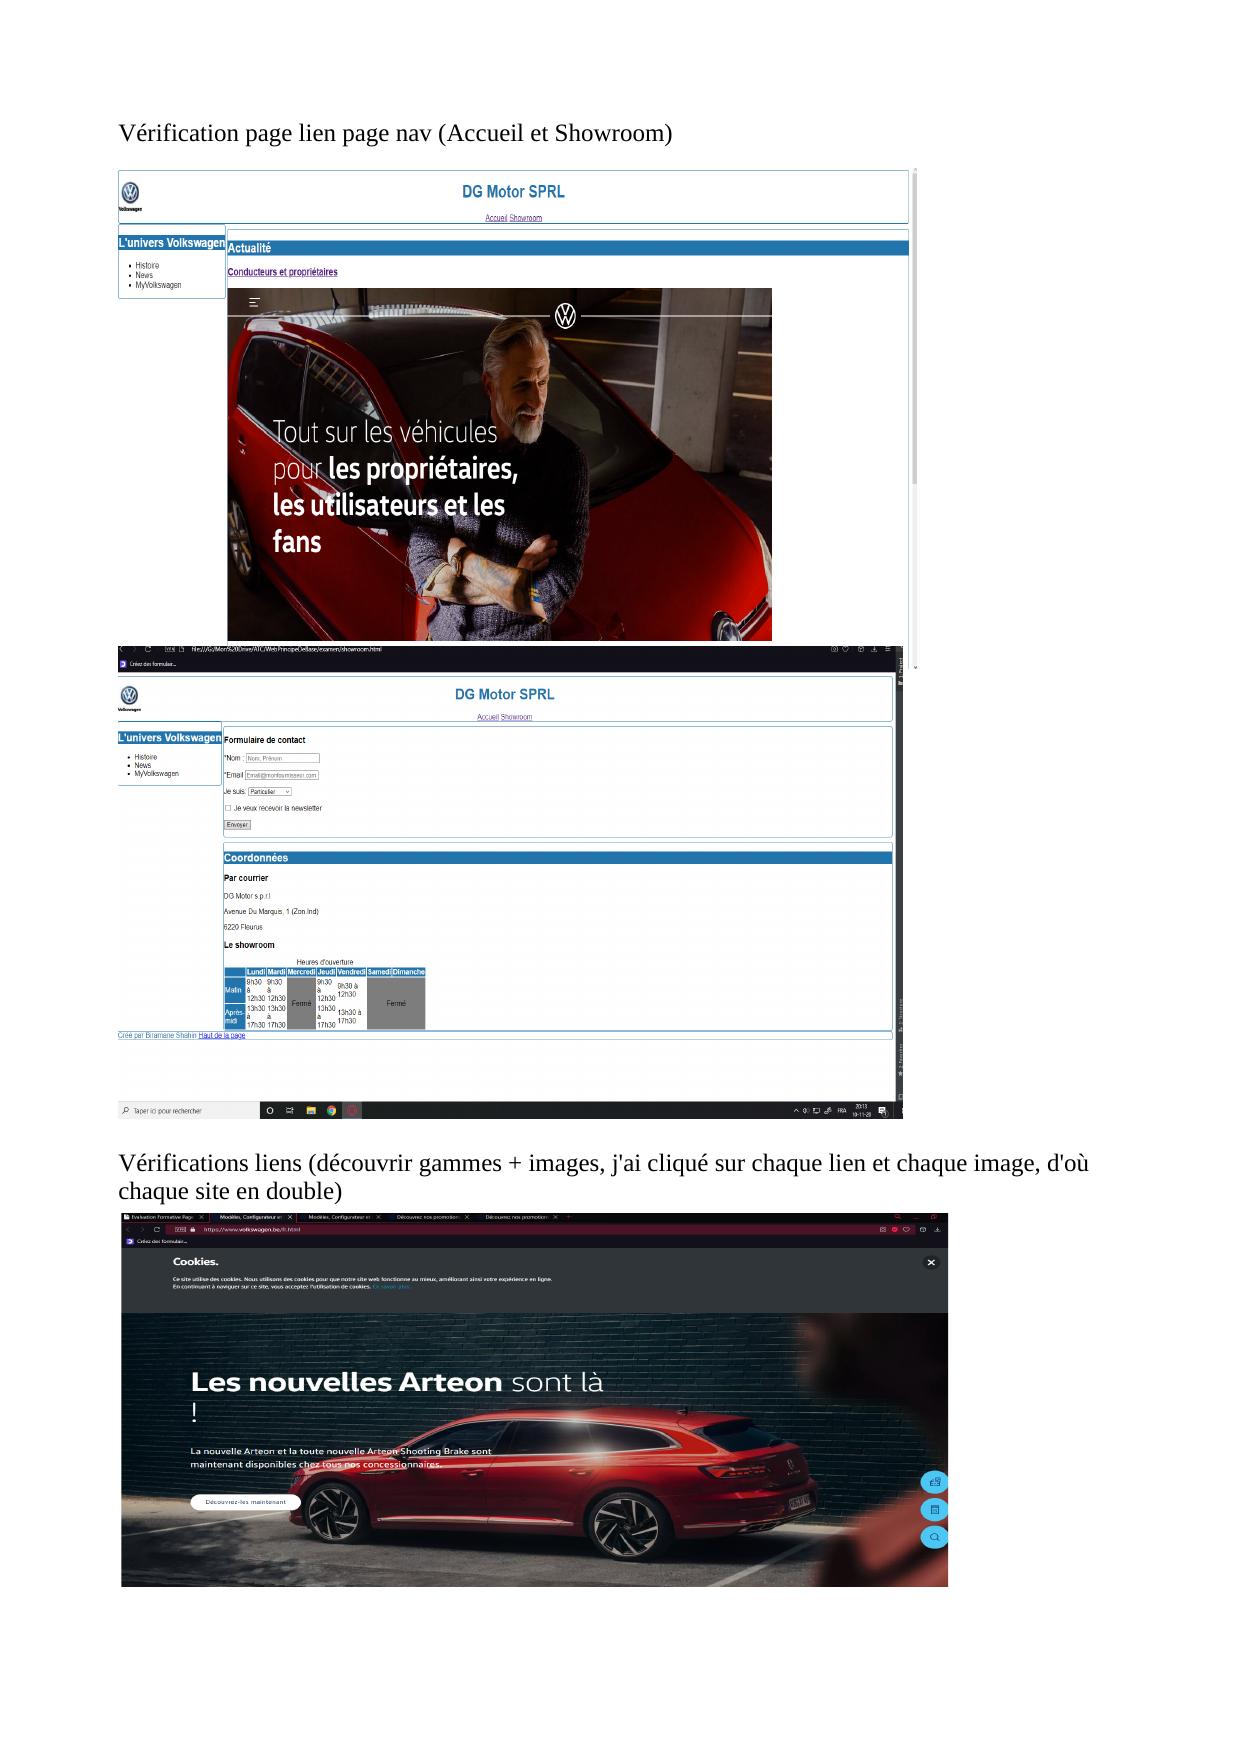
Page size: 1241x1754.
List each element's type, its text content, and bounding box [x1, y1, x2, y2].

picture [118, 168, 917, 1119]
text Vérifications liens (découvrir gammes + images, j'ai cliqué sur chaque lien et chaque image, d'où chaque site en double) [118, 1148, 1122, 1205]
picture [121, 1213, 949, 1587]
text Vérification page lien page nav (Accueil et Showroom) [118, 118, 1122, 147]
